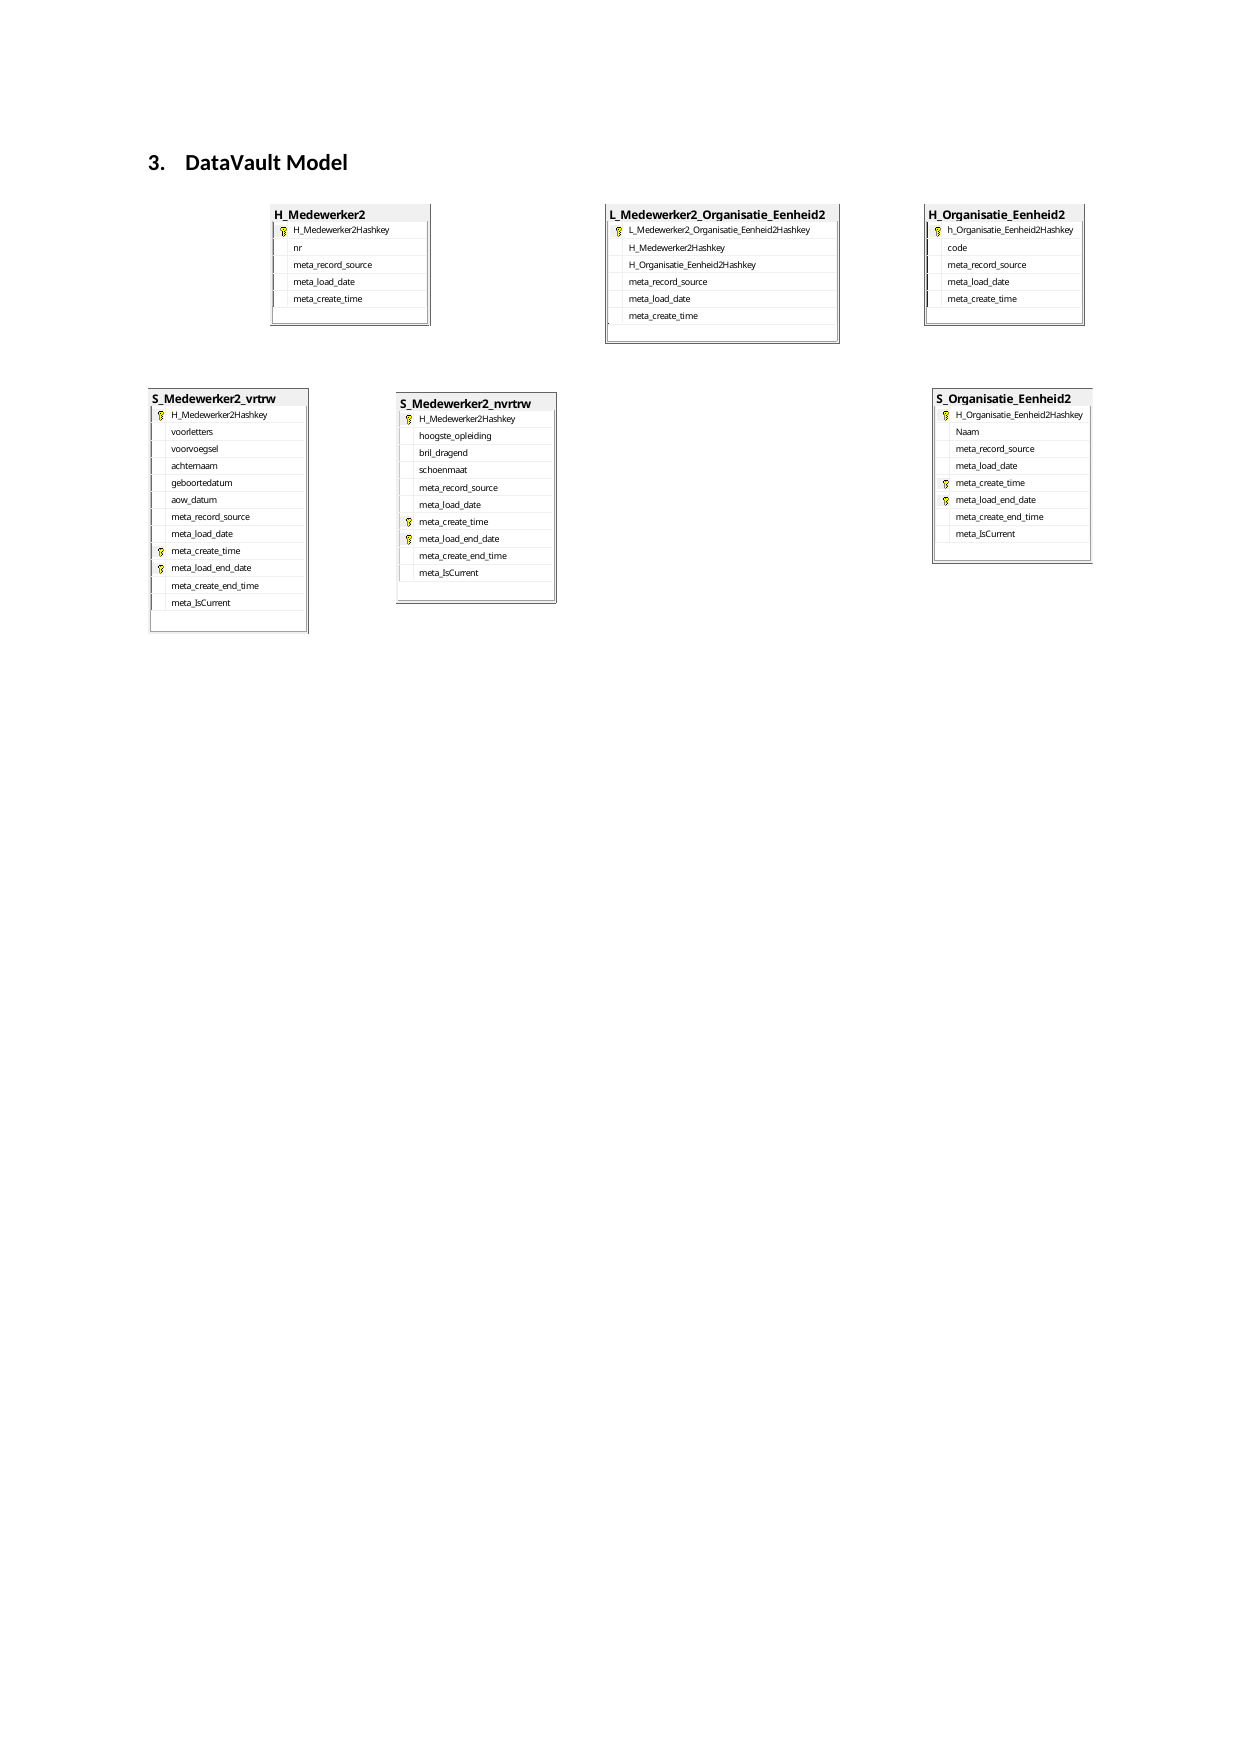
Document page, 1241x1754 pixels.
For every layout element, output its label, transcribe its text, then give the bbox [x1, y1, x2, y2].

list DataVault Model [148, 148, 1093, 176]
